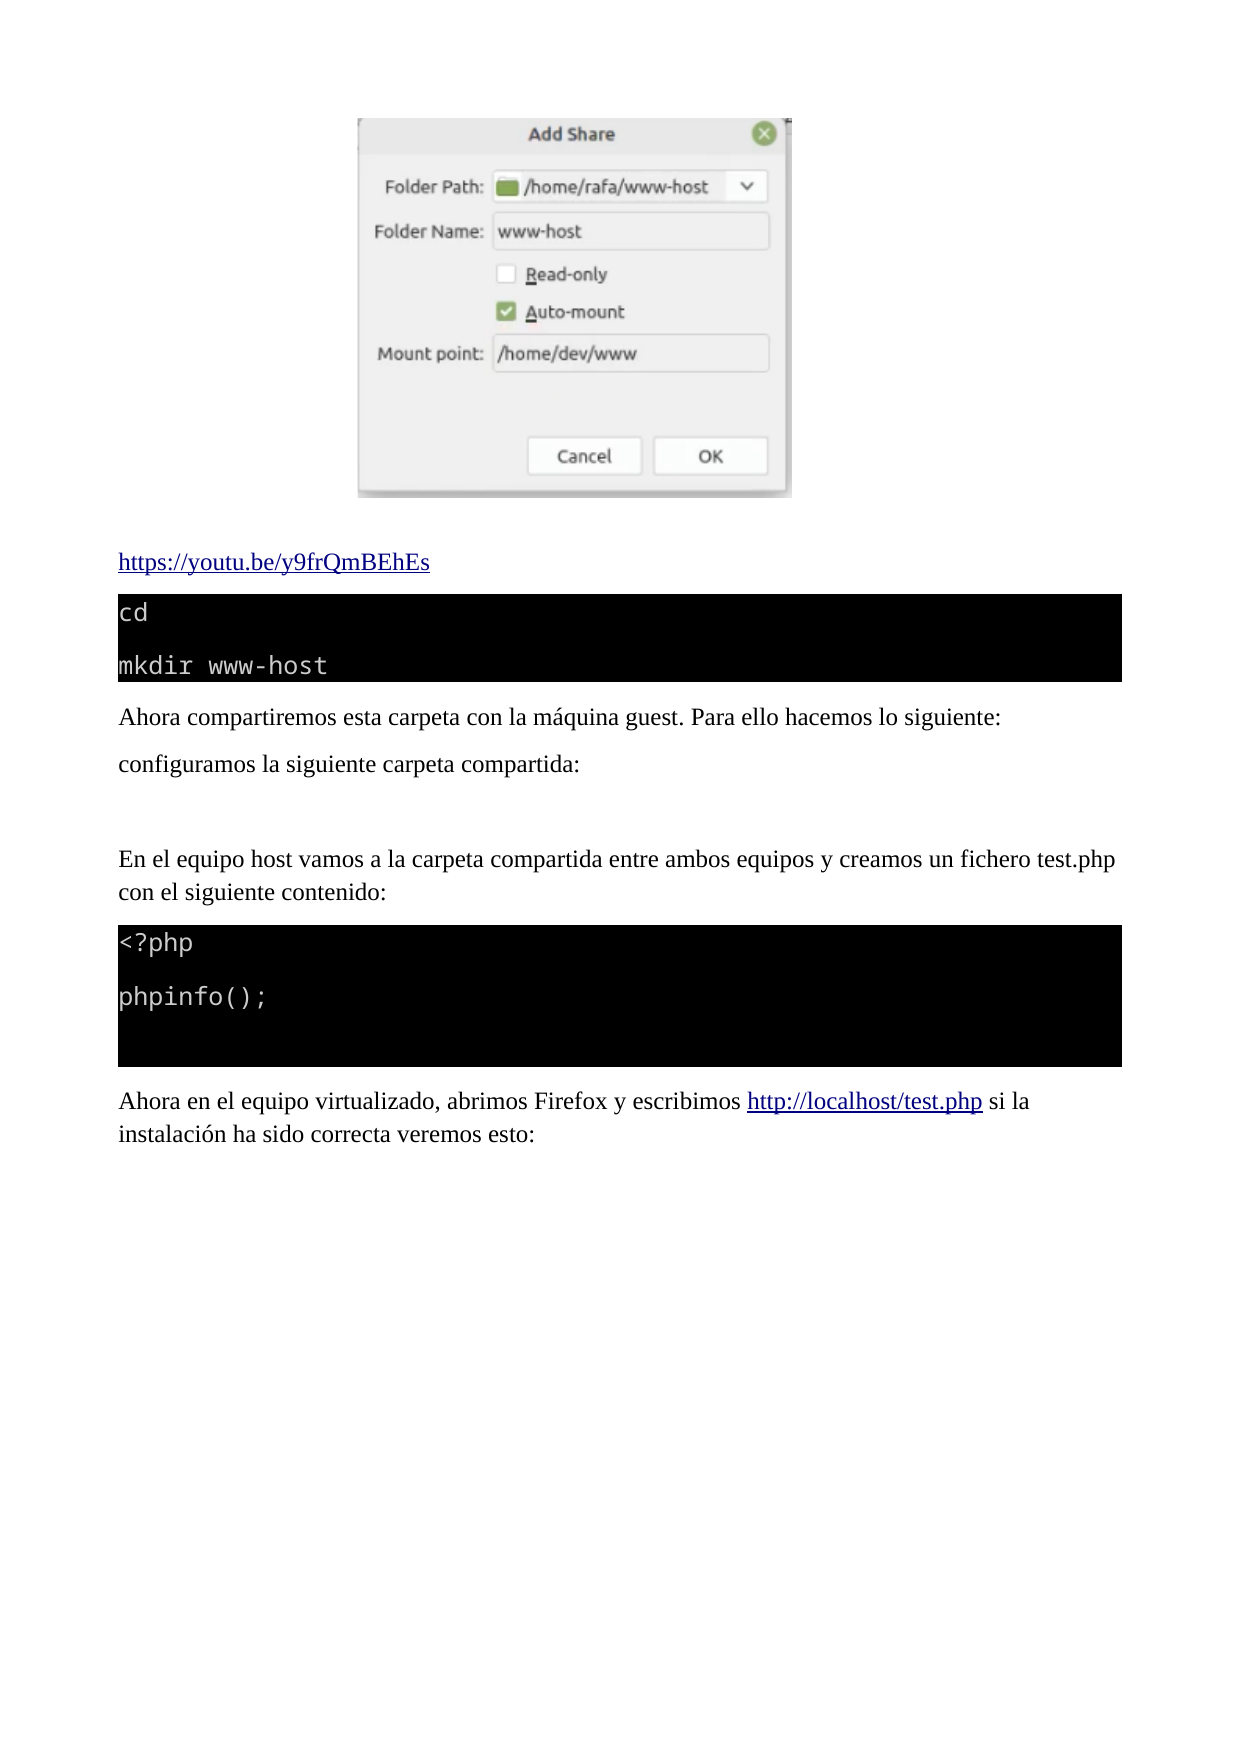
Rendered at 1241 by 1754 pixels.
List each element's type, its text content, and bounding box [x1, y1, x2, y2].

text phpinfo(); [118, 979, 1122, 1013]
text Ahora en el equipo virtualizado, abrimos Firefox y escribimos http://localhost/test.php si la instalación ha sido correcta veremos esto: [118, 1086, 1122, 1148]
text cd [118, 594, 1122, 628]
text mkdir www-host [118, 648, 1122, 682]
text Ahora compartiremos esta carpeta con la máquina guest. Para ello hacemos lo siguiente: [118, 702, 1122, 730]
text configuramos la siguiente carpeta compartida: [118, 749, 1122, 778]
text https://youtu.be/y9frQmBEhEs [118, 547, 1122, 575]
text <?php [118, 925, 1122, 959]
text En el equipo host vamos a la carpeta compartida entre ambos equipos y creamos un fichero test.php con el siguiente contenido: [118, 844, 1122, 906]
picture [357, 118, 792, 498]
